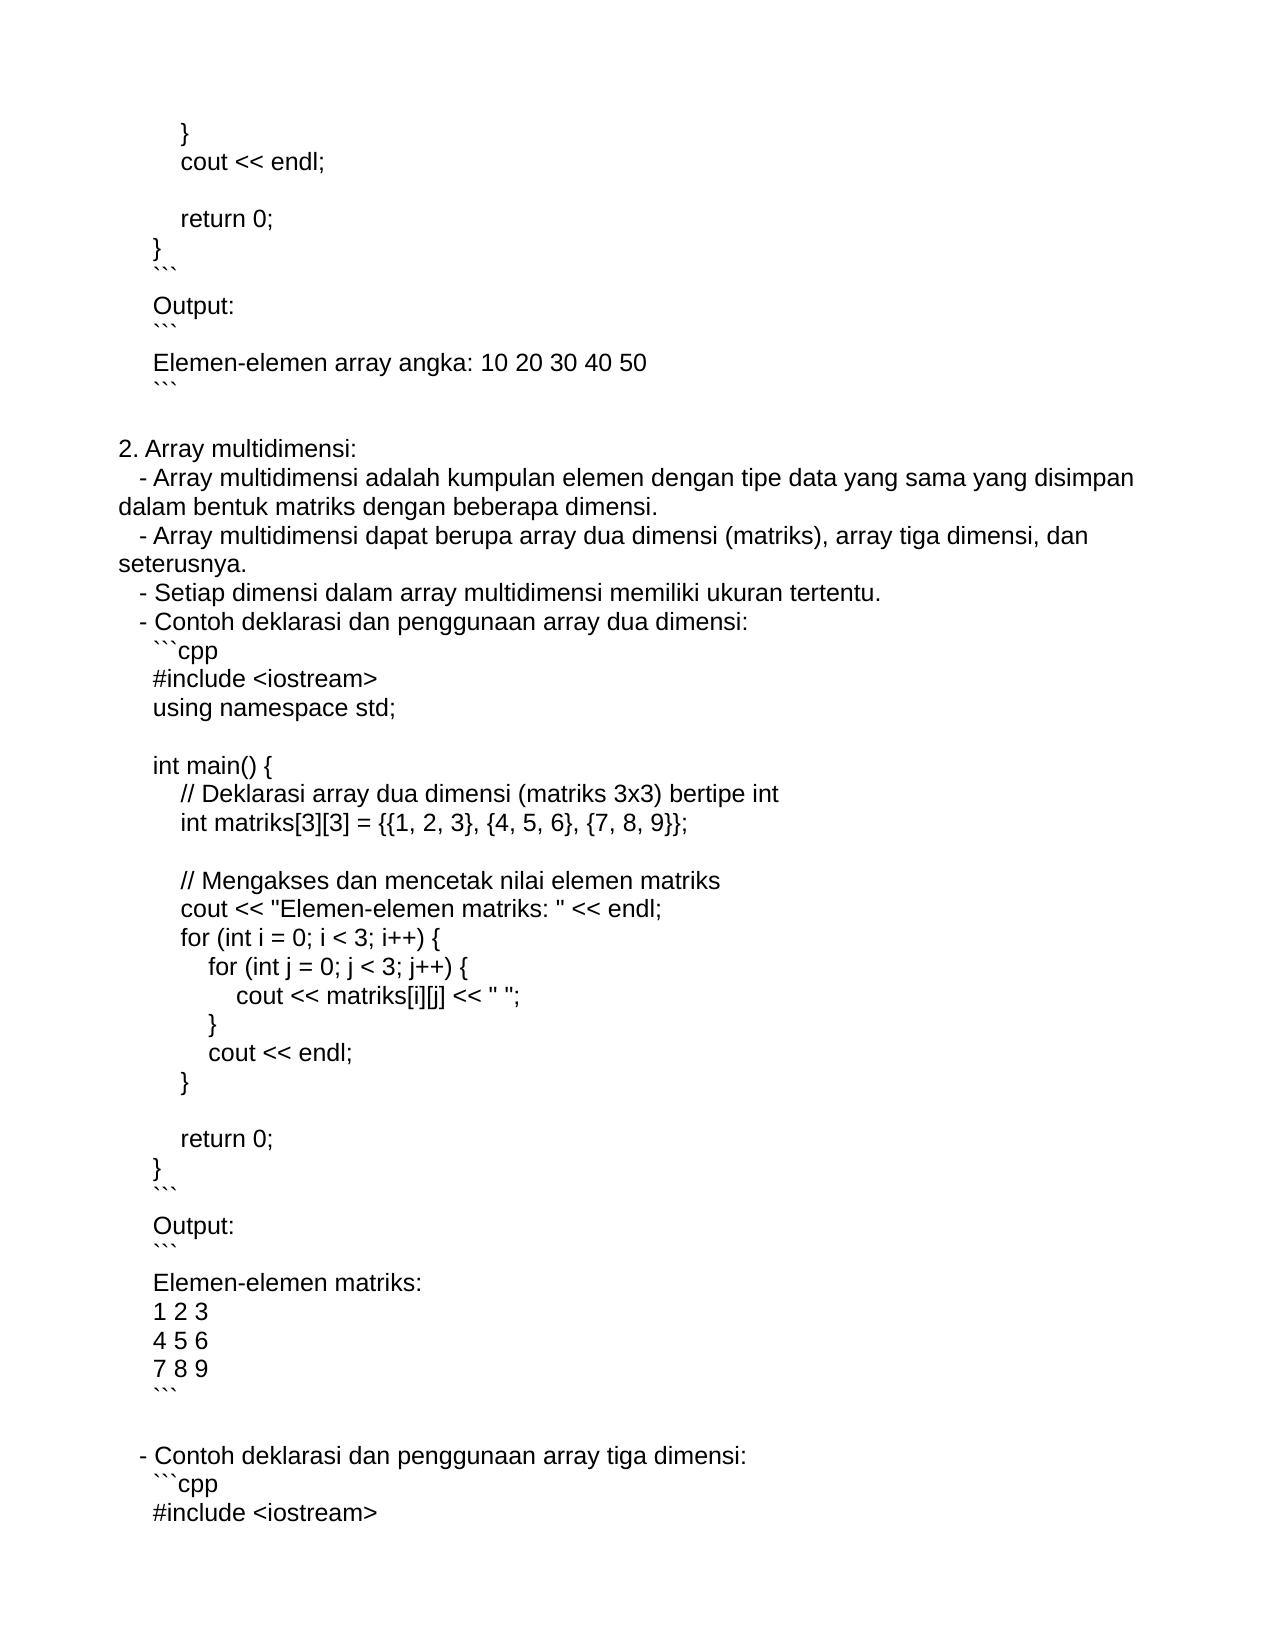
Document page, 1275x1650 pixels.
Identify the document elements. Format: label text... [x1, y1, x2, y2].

text Elemen-elemen array angka: 10 20 30 40 50 [118, 348, 1157, 377]
text - Contoh deklarasi dan penggunaan array tiga dimensi: [118, 1441, 1157, 1469]
text ``` [118, 1239, 1157, 1268]
text return 0; [118, 204, 1157, 233]
text Elemen-elemen matriks: [118, 1268, 1157, 1297]
text ``` [118, 1383, 1157, 1412]
text ``` [118, 1182, 1157, 1211]
text int matriks[3][3] = {{1, 2, 3}, {4, 5, 6}, {7, 8, 9}}; [118, 808, 1157, 837]
text cout << "Elemen-elemen matriks: " << endl; [118, 894, 1157, 923]
text } [118, 118, 1157, 147]
text for (int i = 0; i < 3; i++) { [118, 923, 1157, 952]
text using namespace std; [118, 693, 1157, 722]
text 4 5 6 [118, 1326, 1157, 1354]
text // Mengakses dan mencetak nilai elemen matriks [118, 866, 1157, 894]
text } [118, 1067, 1157, 1096]
text 1 2 3 [118, 1297, 1157, 1326]
text for (int j = 0; j < 3; j++) { [118, 952, 1157, 981]
text // Deklarasi array dua dimensi (matriks 3x3) bertipe int [118, 779, 1157, 808]
text #include <iostream> [118, 664, 1157, 693]
text ``` [118, 262, 1157, 291]
text ``` [118, 319, 1157, 348]
text 2. Array multidimensi: [118, 434, 1157, 463]
text int main() { [118, 751, 1157, 779]
text 7 8 9 [118, 1354, 1157, 1383]
text } [118, 233, 1157, 262]
text #include <iostream> [118, 1498, 1157, 1527]
text Output: [118, 1211, 1157, 1239]
text return 0; [118, 1124, 1157, 1153]
text ```cpp [118, 1469, 1157, 1498]
text } [118, 1009, 1157, 1038]
text - Setiap dimensi dalam array multidimensi memiliki ukuran tertentu. [118, 578, 1157, 607]
text ``` [118, 377, 1157, 406]
text cout << endl; [118, 1038, 1157, 1067]
text - Contoh deklarasi dan penggunaan array dua dimensi: [118, 607, 1157, 636]
text ```cpp [118, 636, 1157, 664]
text } [118, 1153, 1157, 1182]
text - Array multidimensi adalah kumpulan elemen dengan tipe data yang sama yang disimpan dalam bentuk matriks dengan beberapa dimensi. [118, 463, 1157, 521]
text cout << endl; [118, 147, 1157, 176]
text Output: [118, 291, 1157, 319]
text - Array multidimensi dapat berupa array dua dimensi (matriks), array tiga dimensi, dan seterusnya. [118, 521, 1157, 578]
text cout << matriks[i][j] << " "; [118, 981, 1157, 1009]
